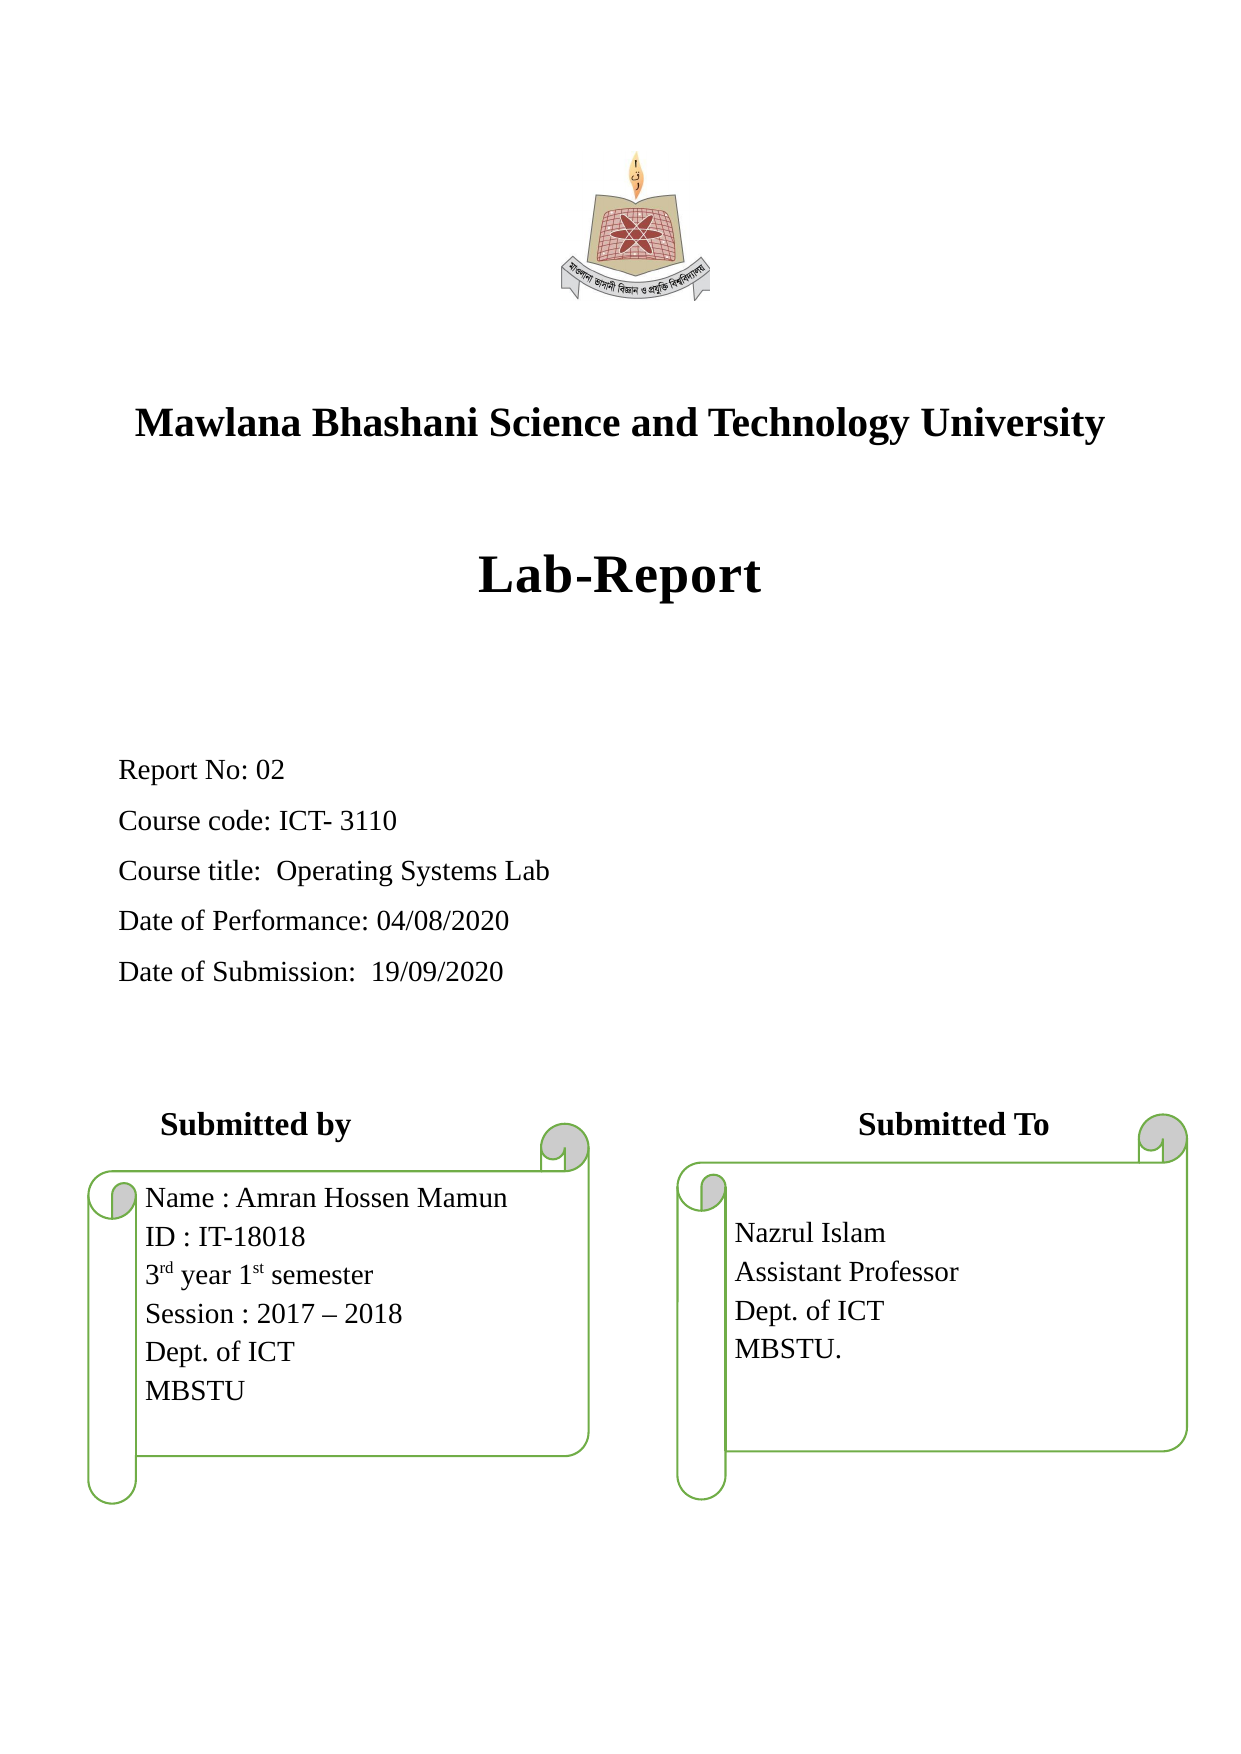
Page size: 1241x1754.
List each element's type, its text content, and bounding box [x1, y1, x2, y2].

text Lab-Report [118, 542, 1122, 604]
text MBSTU [145, 1373, 556, 1406]
text Dept. of ICT [145, 1334, 556, 1368]
text ID : IT-18018 [145, 1219, 556, 1252]
text Date of Submission: 19/09/2020 [118, 954, 1122, 987]
picture [561, 151, 710, 301]
text Submitted by Submitted To [118, 1105, 1122, 1143]
text Name : Amran Hossen Mamun [145, 1180, 556, 1214]
text Date of Performance: 04/08/2020 [118, 903, 1122, 937]
text Session : 2017 – 2018 [145, 1296, 556, 1329]
text Report No: 02 [118, 752, 1122, 786]
text Course title: Operating Systems Lab [118, 853, 1122, 887]
text MBSTU. [734, 1331, 1154, 1365]
text 3rd year 1st semester [145, 1257, 556, 1291]
text Mawlana Bhashani Science and Technology University [118, 398, 1122, 446]
text Course code: ICT- 3110 [118, 803, 1122, 836]
text Dept. of ICT [734, 1293, 1154, 1326]
text Assistant Professor [734, 1254, 1154, 1288]
text Nazrul Islam [734, 1216, 1154, 1249]
